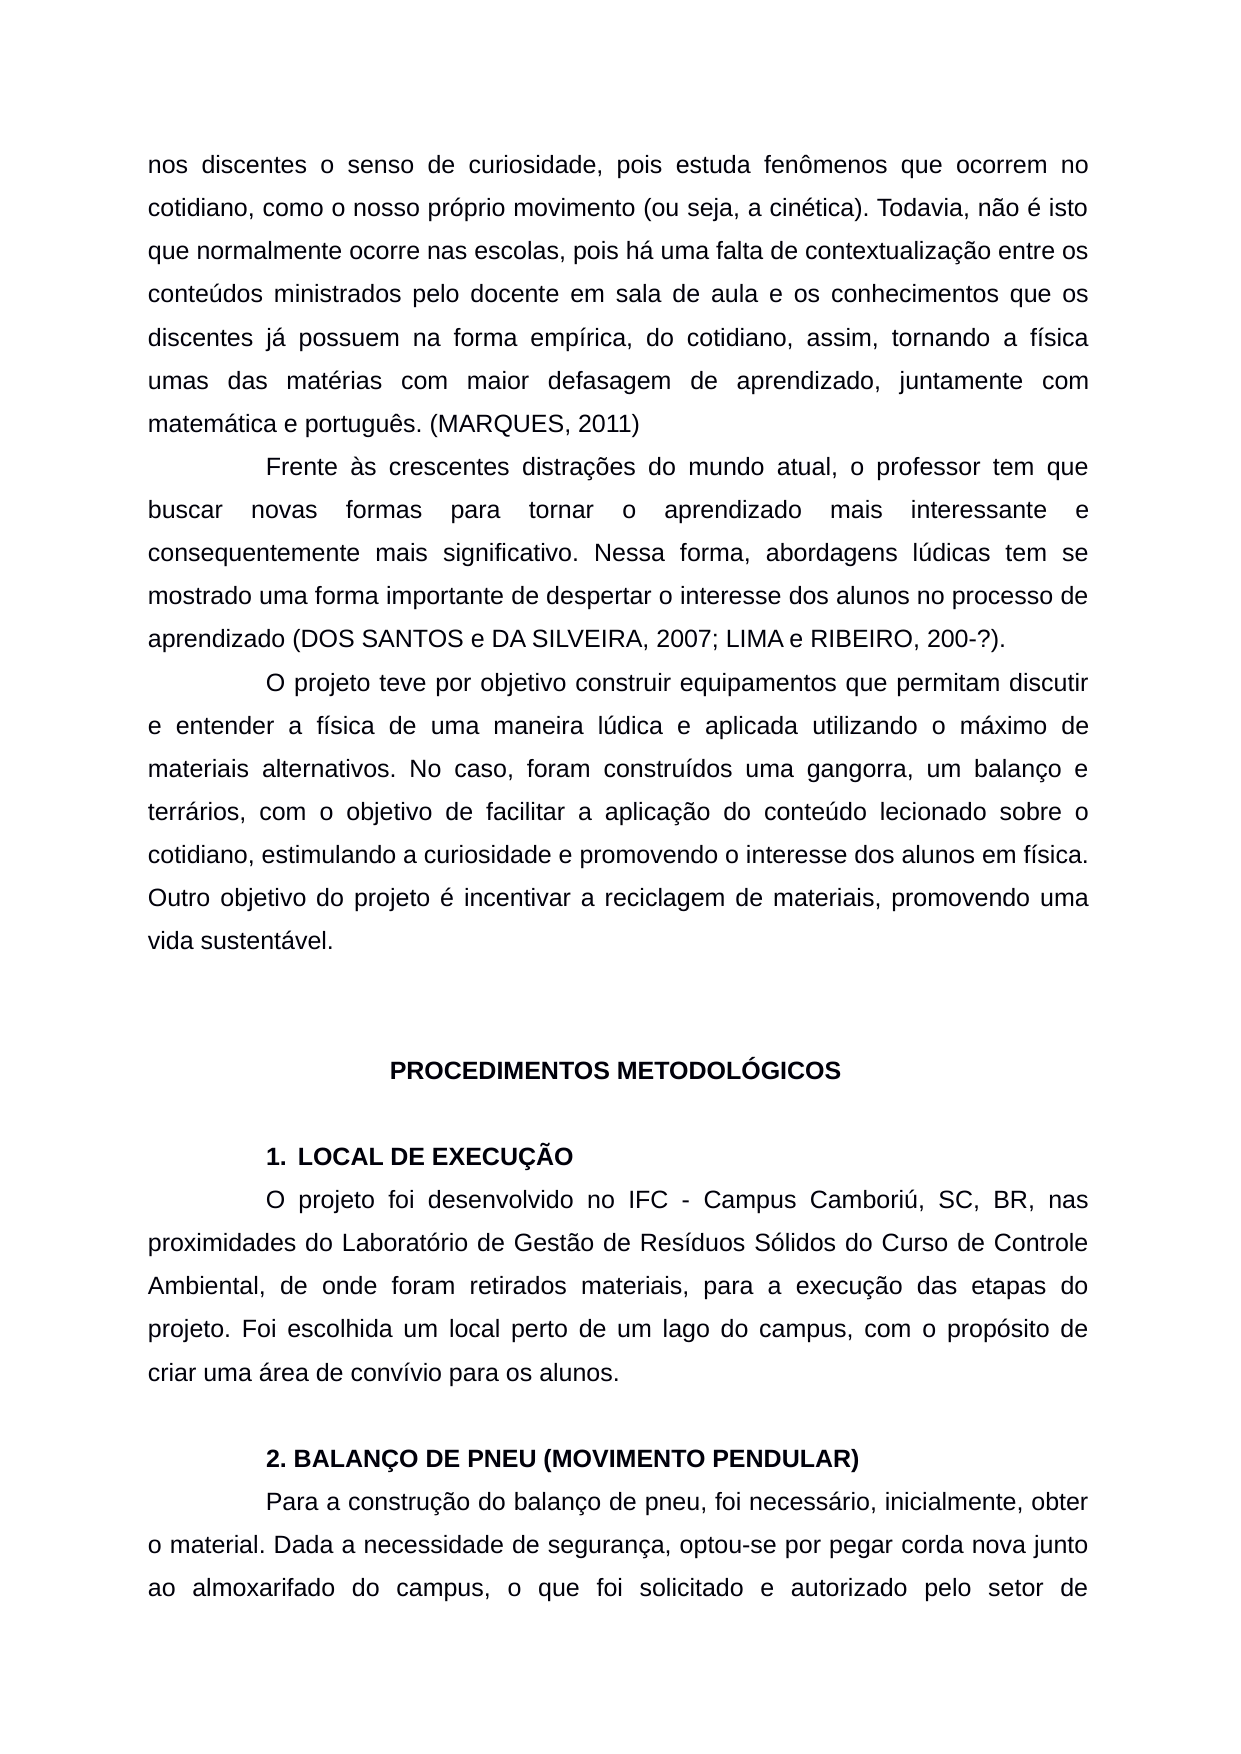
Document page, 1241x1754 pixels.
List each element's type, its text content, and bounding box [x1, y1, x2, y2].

text Para a construção do balanço de pneu, foi necessário, inicialmente, obter o material. Dada a necessidade de segurança, optou-se por pegar corda nova junto ao almoxarifado do campus, o que foi solicitado e autorizado pelo setor de [148, 1487, 1090, 1602]
text O projeto teve por objetivo construir equipamentos que permitam discutir e entender a física de uma maneira lúdica e aplicada utilizando o máximo de materiais alternativos. No caso, foram construídos uma gangorra, um balanço e terrários, com o objetivo de facilitar a aplicação do conteúdo lecionado sobre o cotidiano, estimulando a curiosidade e promovendo o interesse dos alunos em física. Outro objetivo do projeto é incentivar a reciclagem de materiais, promovendo uma vida sustentável. [148, 667, 1090, 955]
text 2. BALANÇO DE PNEU (MOVIMENTO PENDULAR) [266, 1444, 1090, 1472]
list LOCAL DE EXECUÇÃO [266, 1142, 1090, 1171]
text Frente às crescentes distrações do mundo atual, o professor tem que buscar novas formas para tornar o aprendizado mais interessante e consequentemente mais significativo. Nessa forma, abordagens lúdicas tem se mostrado uma forma importante de despertar o interesse dos alunos no processo de aprendizado (DOS SANTOS e DA SILVEIRA, 2007; LIMA e RIBEIRO, 200-?). [148, 452, 1090, 653]
text PROCEDIMENTOS METODOLÓGICOS [148, 1056, 1090, 1084]
text O projeto foi desenvolvido no IFC - Campus Camboriú, SC, BR, nas proximidades do Laboratório de Gestão de Resíduos Sólidos do Curso de Controle Ambiental, de onde foram retirados materiais, para a execução das etapas do projeto. Foi escolhida um local perto de um lago do campus, com o propósito de criar uma área de convívio para os alunos. [148, 1185, 1090, 1386]
text nos discentes o senso de curiosidade, pois estuda fenômenos que ocorrem no cotidiano, como o nosso próprio movimento (ou seja, a cinética). Todavia, não é isto que normalmente ocorre nas escolas, pois há uma falta de contextualização entre os conteúdos ministrados pelo docente em sala de aula e os conhecimentos que os discentes já possuem na forma empírica, do cotidiano, assim, tornando a física umas das matérias com maior defasagem de aprendizado, juntamente com matemática e português. (MARQUES, 2011) [148, 150, 1090, 437]
